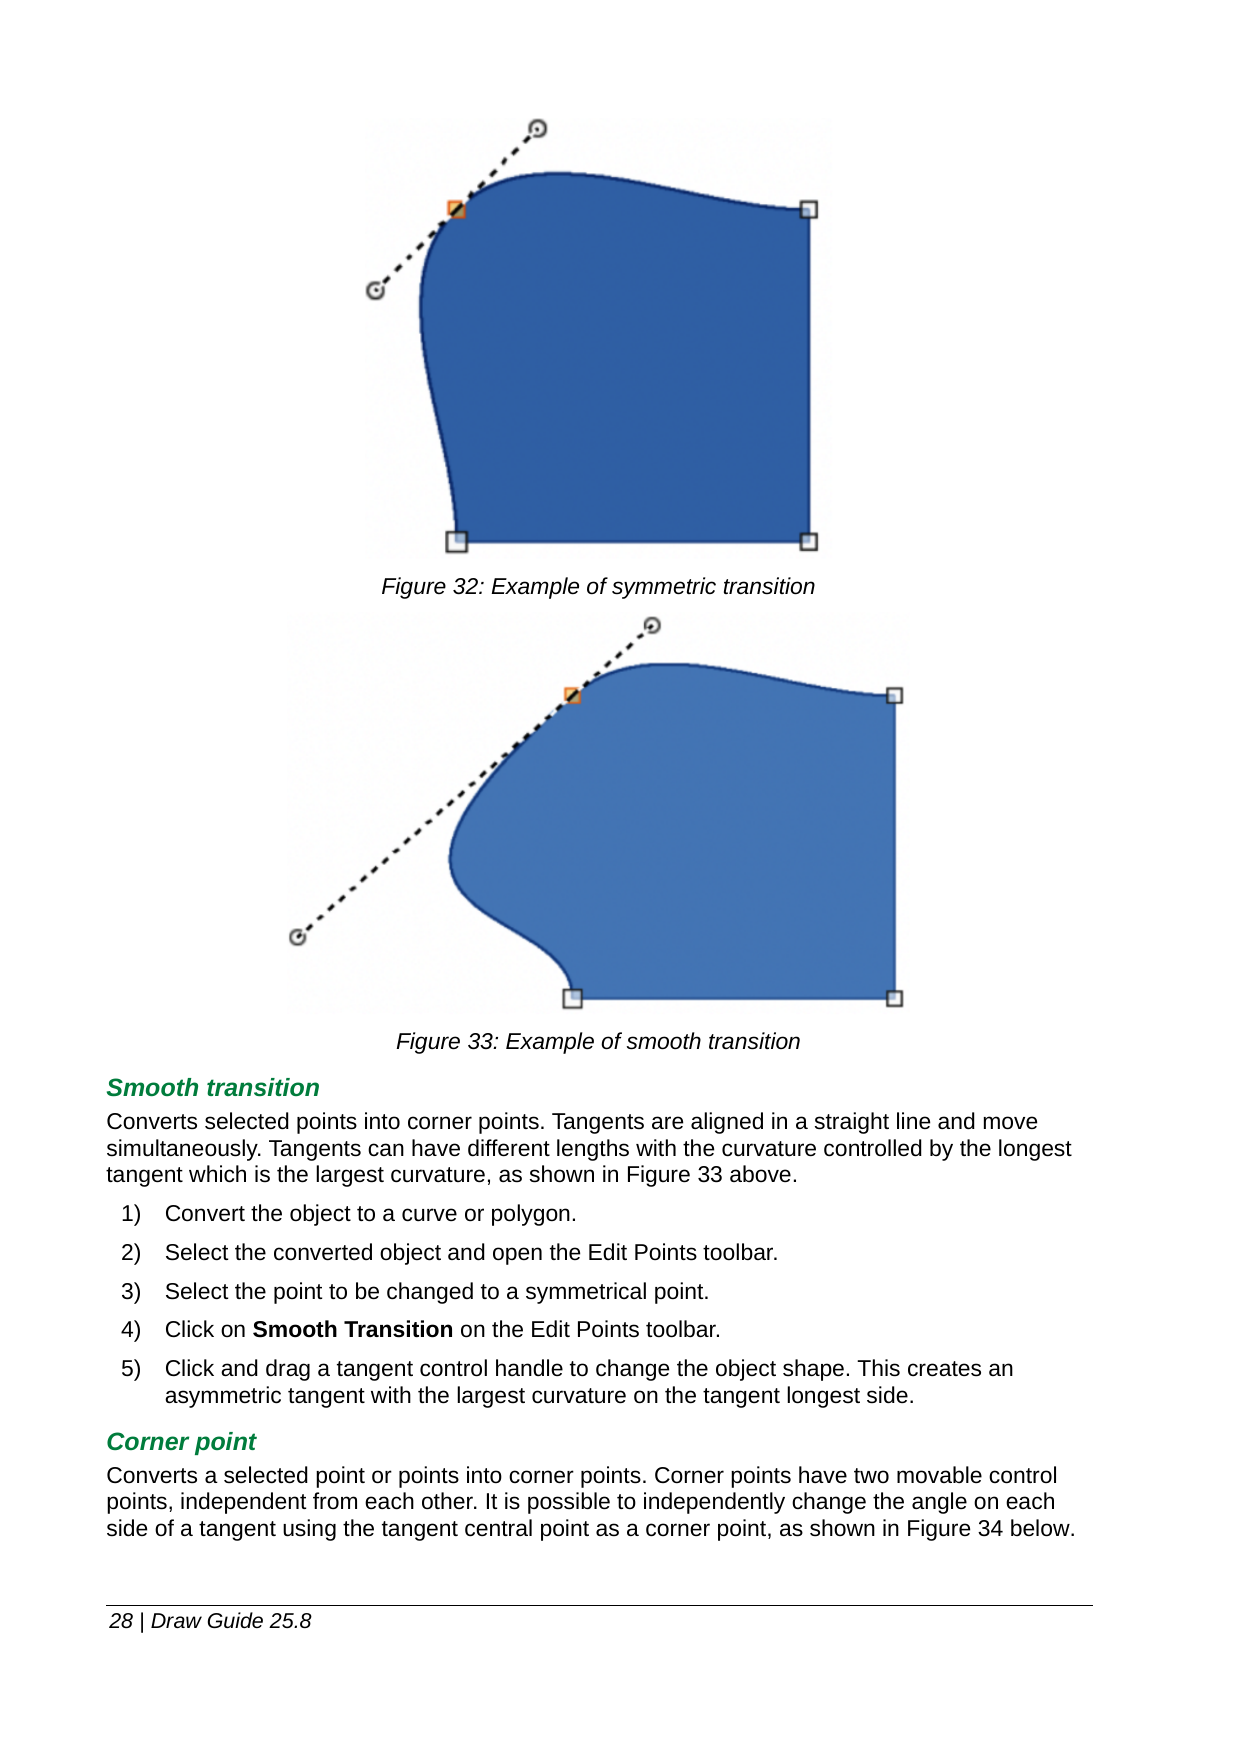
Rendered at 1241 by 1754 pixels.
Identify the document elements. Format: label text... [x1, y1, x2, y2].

text Figure 32: Example of symmetric transition [365, 573, 834, 600]
picture [365, 118, 834, 561]
list Select the converted object and open the Edit Points toolbar. [121, 1239, 1093, 1265]
subtitle Corner point [106, 1427, 1093, 1456]
list Convert the object to a curve or polygon. [121, 1200, 1093, 1226]
text Converts selected points into corner points. Tangents are aligned in a straight line and move simultaneously. Tangents can have different lengths with the curvature controlled by the longest tangent which is the largest curvature, as shown in Figure 33 above. [106, 1108, 1093, 1187]
list Select the point to be changed to a symmetrical point. [121, 1278, 1093, 1304]
text Figure 33: Example of smooth transition [287, 1028, 912, 1054]
text Converts a selected point or points into corner points. Corner points have two movable control points, independent from each other. It is possible to independently change the angle on each side of a tangent using the tangent central point as a corner point, as shown in Figure 34 below. [106, 1462, 1093, 1541]
subtitle Smooth transition [106, 1073, 1093, 1102]
list Click and drag a tangent control handle to change the object shape. This creates an asymmetric tangent with the largest curvature on the tangent longest side. [121, 1355, 1093, 1408]
list Click on Smooth Transition on the Edit Points toolbar. [121, 1316, 1093, 1343]
picture [287, 612, 912, 1016]
